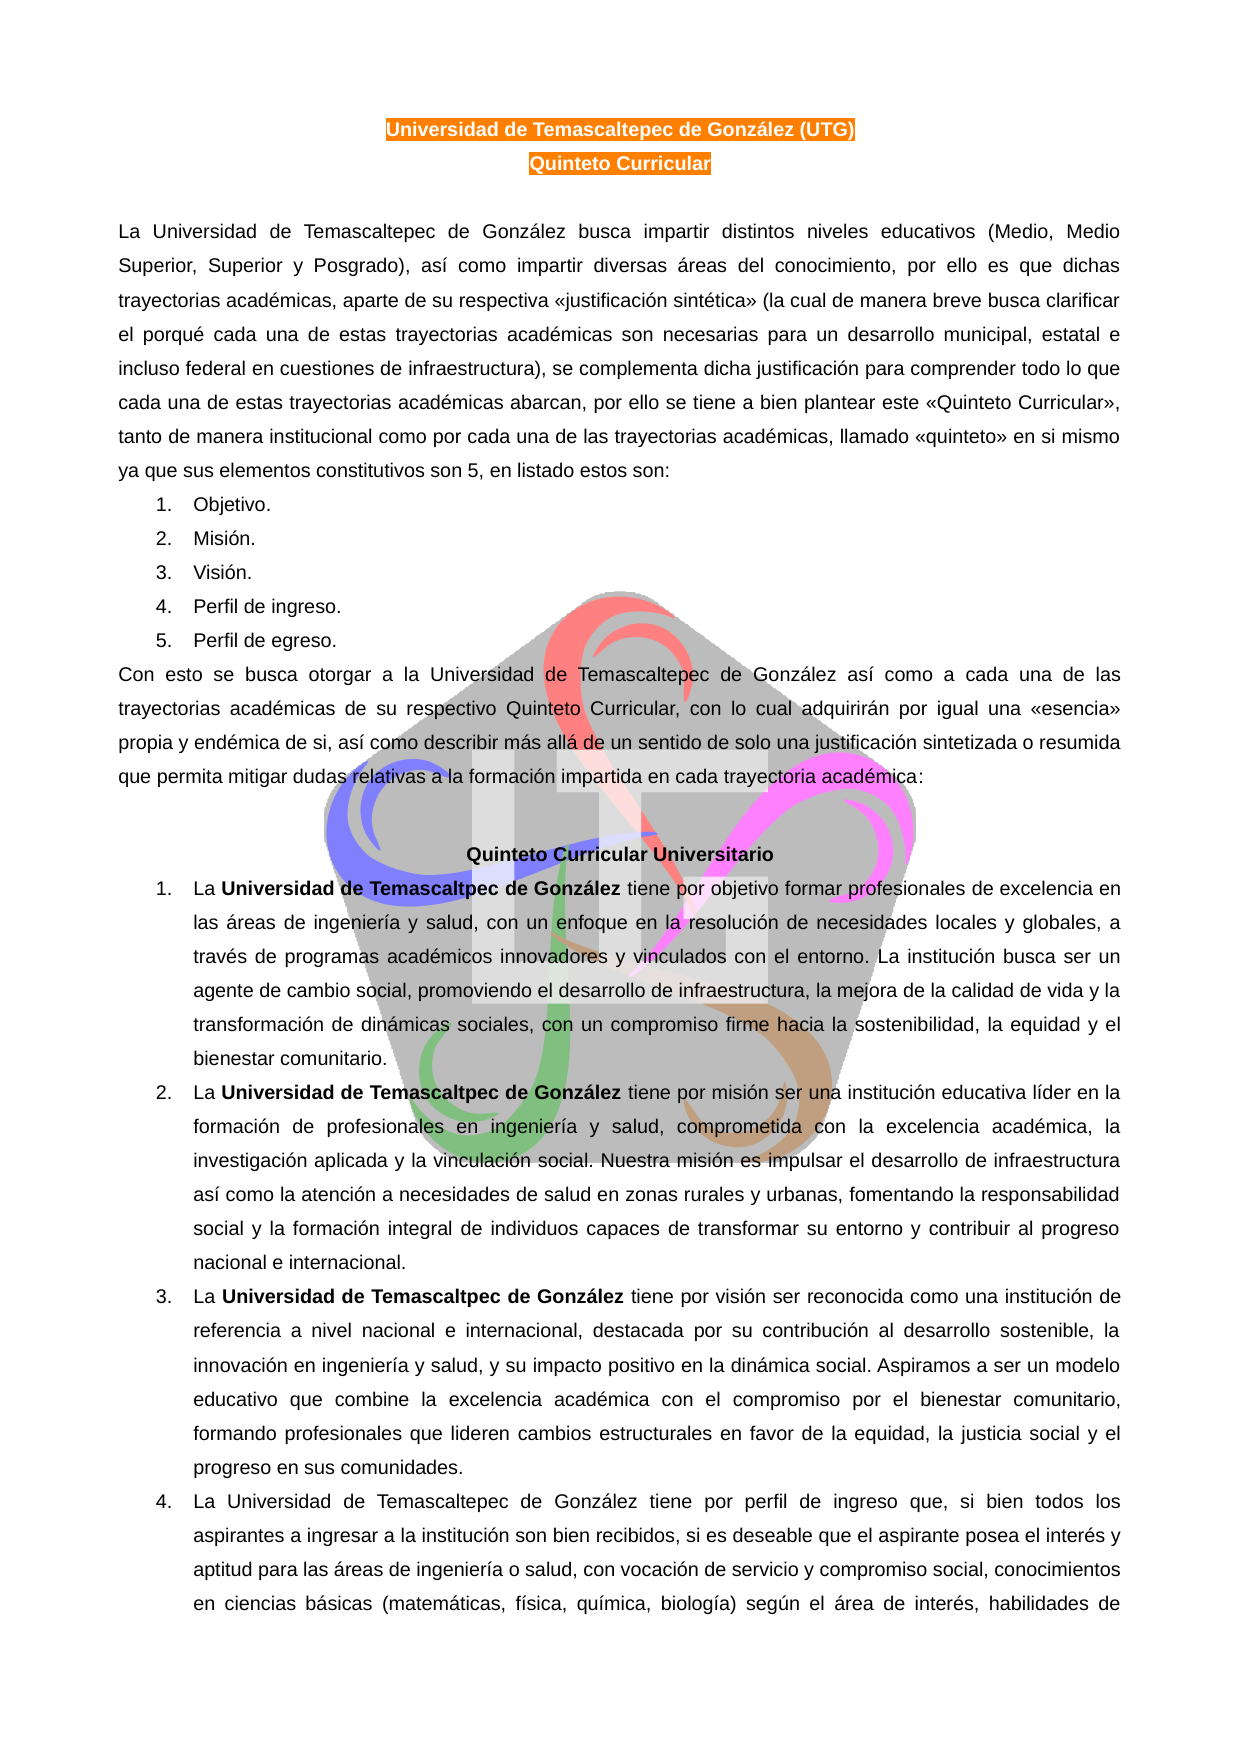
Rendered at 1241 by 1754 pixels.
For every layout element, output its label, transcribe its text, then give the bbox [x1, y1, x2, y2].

list Objetivo. [156, 493, 1122, 516]
picture [324, 788, 916, 842]
list La Universidad de Temascaltpec de González tiene por objetivo formar profesionales de excelencia en las áreas de ingeniería y salud, con un enfoque en la resolución de necesidades locales y globales, a través de programas académicos innovadores y vinculados con el entorno. La institución busca ser un agente de cambio social, promoviendo el desarrollo de infraestructura, la mejora de la calidad de vida y la transformación de dinámicas sociales, con un compromiso firme hacia la sostenibilidad, la equidad y el bienestar comunitario. [156, 877, 1122, 1069]
text Con esto se busca otorgar a la Universidad de Temascaltepec de González así como a cada una de las trayectorias académicas de su respectivo Quinteto Curricular, con lo cual adquirirán por igual una «esencia» propia y endémica de si, así como describir más allá de un sentido de solo una justificación sintetizada o resumida que permita mitigar dudas relativas a la formación impartida en cada trayectoria académica: [118, 663, 1122, 788]
list Misión. [156, 527, 1122, 549]
picture [324, 1069, 916, 1081]
list La Universidad de Temascaltpec de González tiene por misión ser una institución educativa líder en la formación de profesionales en ingeniería y salud, comprometida con la excelencia académica, la investigación aplicada y la vinculación social. Nuestra misión es impulsar el desarrollo de infraestructura así como la atención a necesidades de salud en zonas rurales y urbanas, fomentando la responsabilidad social y la formación integral de individuos capaces de transformar su entorno y contribuir al progreso nacional e internacional. [156, 1081, 1122, 1274]
text Quinteto Curricular Universitario [118, 842, 1122, 865]
text Quinteto Curricular [118, 152, 1122, 175]
list Visión. [156, 561, 1122, 584]
picture [324, 652, 916, 663]
picture [324, 865, 916, 877]
list La Universidad de Temascaltepec de González tiene por perfil de ingreso que, si bien todos los aspirantes a ingresar a la institución son bien recibidos, si es deseable que el aspirante posea el interés y aptitud para las áreas de ingeniería o salud, con vocación de servicio y compromiso social, conocimientos en ciencias básicas (matemáticas, física, química, biología) según el área de interés, habilidades de [156, 1490, 1122, 1614]
list Perfil de ingreso. [156, 595, 1122, 618]
list La Universidad de Temascaltpec de González tiene por visión ser reconocida como una institución de referencia a nivel nacional e internacional, destacada por su contribución al desarrollo sostenible, la innovación en ingeniería y salud, y su impacto positivo en la dinámica social. Aspiramos a ser un modelo educativo que combine la excelencia académica con el compromiso por el bienestar comunitario, formando profesionales que lideren cambios estructurales en favor de la equidad, la justicia social y el progreso en sus comunidades. [156, 1285, 1122, 1478]
list Perfil de egreso. [156, 629, 1122, 652]
picture [324, 584, 916, 595]
text Universidad de Temascaltepec de González (UTG) [118, 118, 1122, 141]
text La Universidad de Temascaltepec de González busca impartir distintos niveles educativos (Medio, Medio Superior, Superior y Posgrado), así como impartir diversas áreas del conocimiento, por ello es que dichas trayectorias académicas, aparte de su respectiva «justificación sintética» (la cual de manera breve busca clarificar el porqué cada una de estas trayectorias académicas son necesarias para un desarrollo municipal, estatal e incluso federal en cuestiones de infraestructura), se complementa dicha justificación para comprender todo lo que cada una de estas trayectorias académicas abarcan, por ello se tiene a bien plantear este «Quinteto Curricular», tanto de manera institucional como por cada una de las trayectorias académicas, llamado «quinteto» en si mismo ya que sus elementos constitutivos son 5, en listado estos son: [118, 220, 1122, 481]
picture [324, 618, 916, 629]
